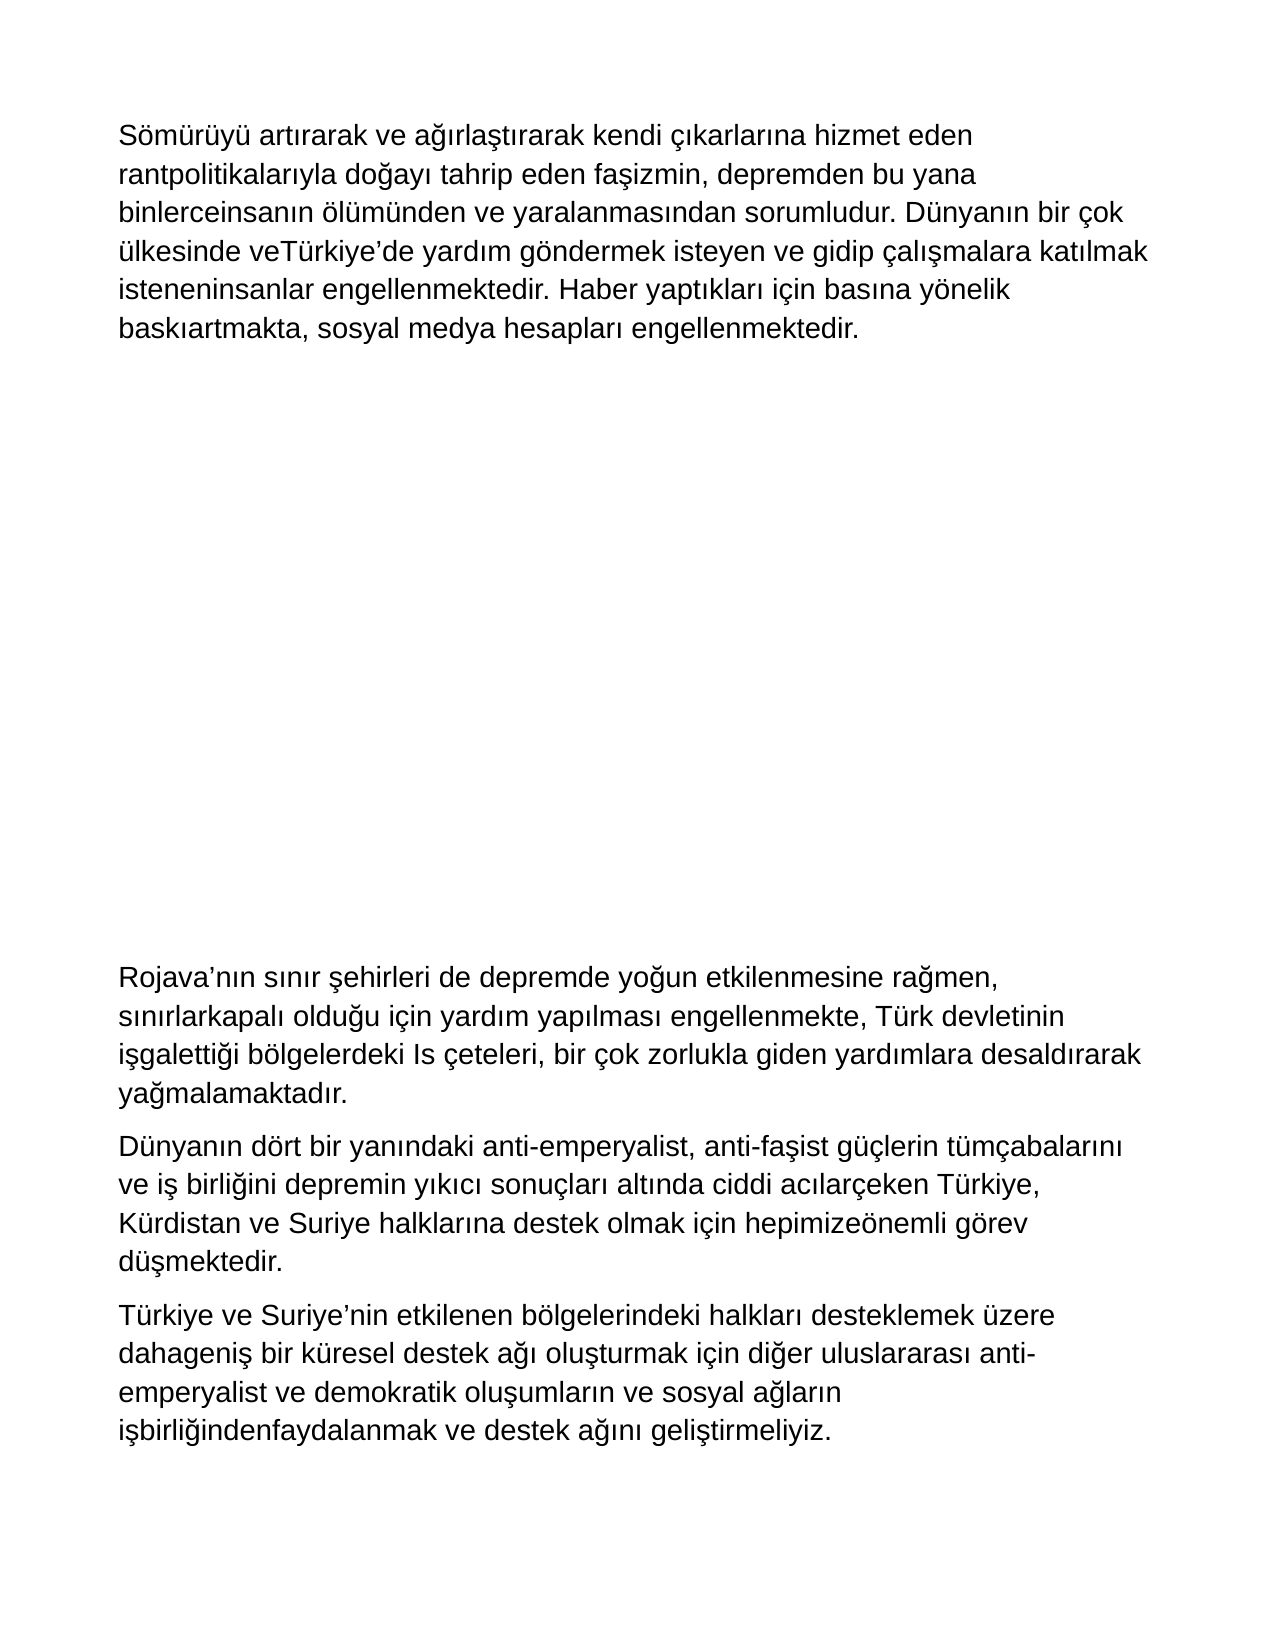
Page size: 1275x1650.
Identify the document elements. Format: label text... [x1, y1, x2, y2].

text Türkiye ve Suriye’nin etkilenen bölgelerindeki halkları desteklemek üzere dahageniş bir küresel destek ağı oluşturmak için diğer uluslararası anti-emperyalist ve demokratik oluşumların ve sosyal ağların işbirliğindenfaydalanmak ve destek ağını geliştirmeliyiz. [118, 1298, 1157, 1447]
text Dünyanın dört bir yanındaki anti-emperyalist, anti-faşist güçlerin tümçabalarını ve iş birliğini depremin yıkıcı sonuçları altında ciddi acılarçeken Türkiye, Kürdistan ve Suriye halklarına destek olmak için hepimizeönemli görev düşmektedir. [118, 1129, 1157, 1278]
text Rojava’nın sınır şehirleri de depremde yoğun etkilenmesine rağmen, sınırlarkapalı olduğu için yardım yapılması engellenmekte, Türk devletinin işgalettiği bölgelerdeki Is çeteleri, bir çok zorlukla giden yardımlara desaldırarak yağmalamaktadır. [118, 960, 1157, 1109]
text Sömürüyü artırarak ve ağırlaştırarak kendi çıkarlarına hizmet eden rantpolitikalarıyla doğayı tahrip eden faşizmin, depremden bu yana binlerceinsanın ölümünden ve yaralanmasından sorumludur. Dünyanın bir çok ülkesinde veTürkiye’de yardım göndermek isteyen ve gidip çalışmalara katılmak isteneninsanlar engellenmektedir. Haber yaptıkları için basına yönelik baskıartmakta, sosyal medya hesapları engellenmektedir. [118, 118, 1157, 344]
